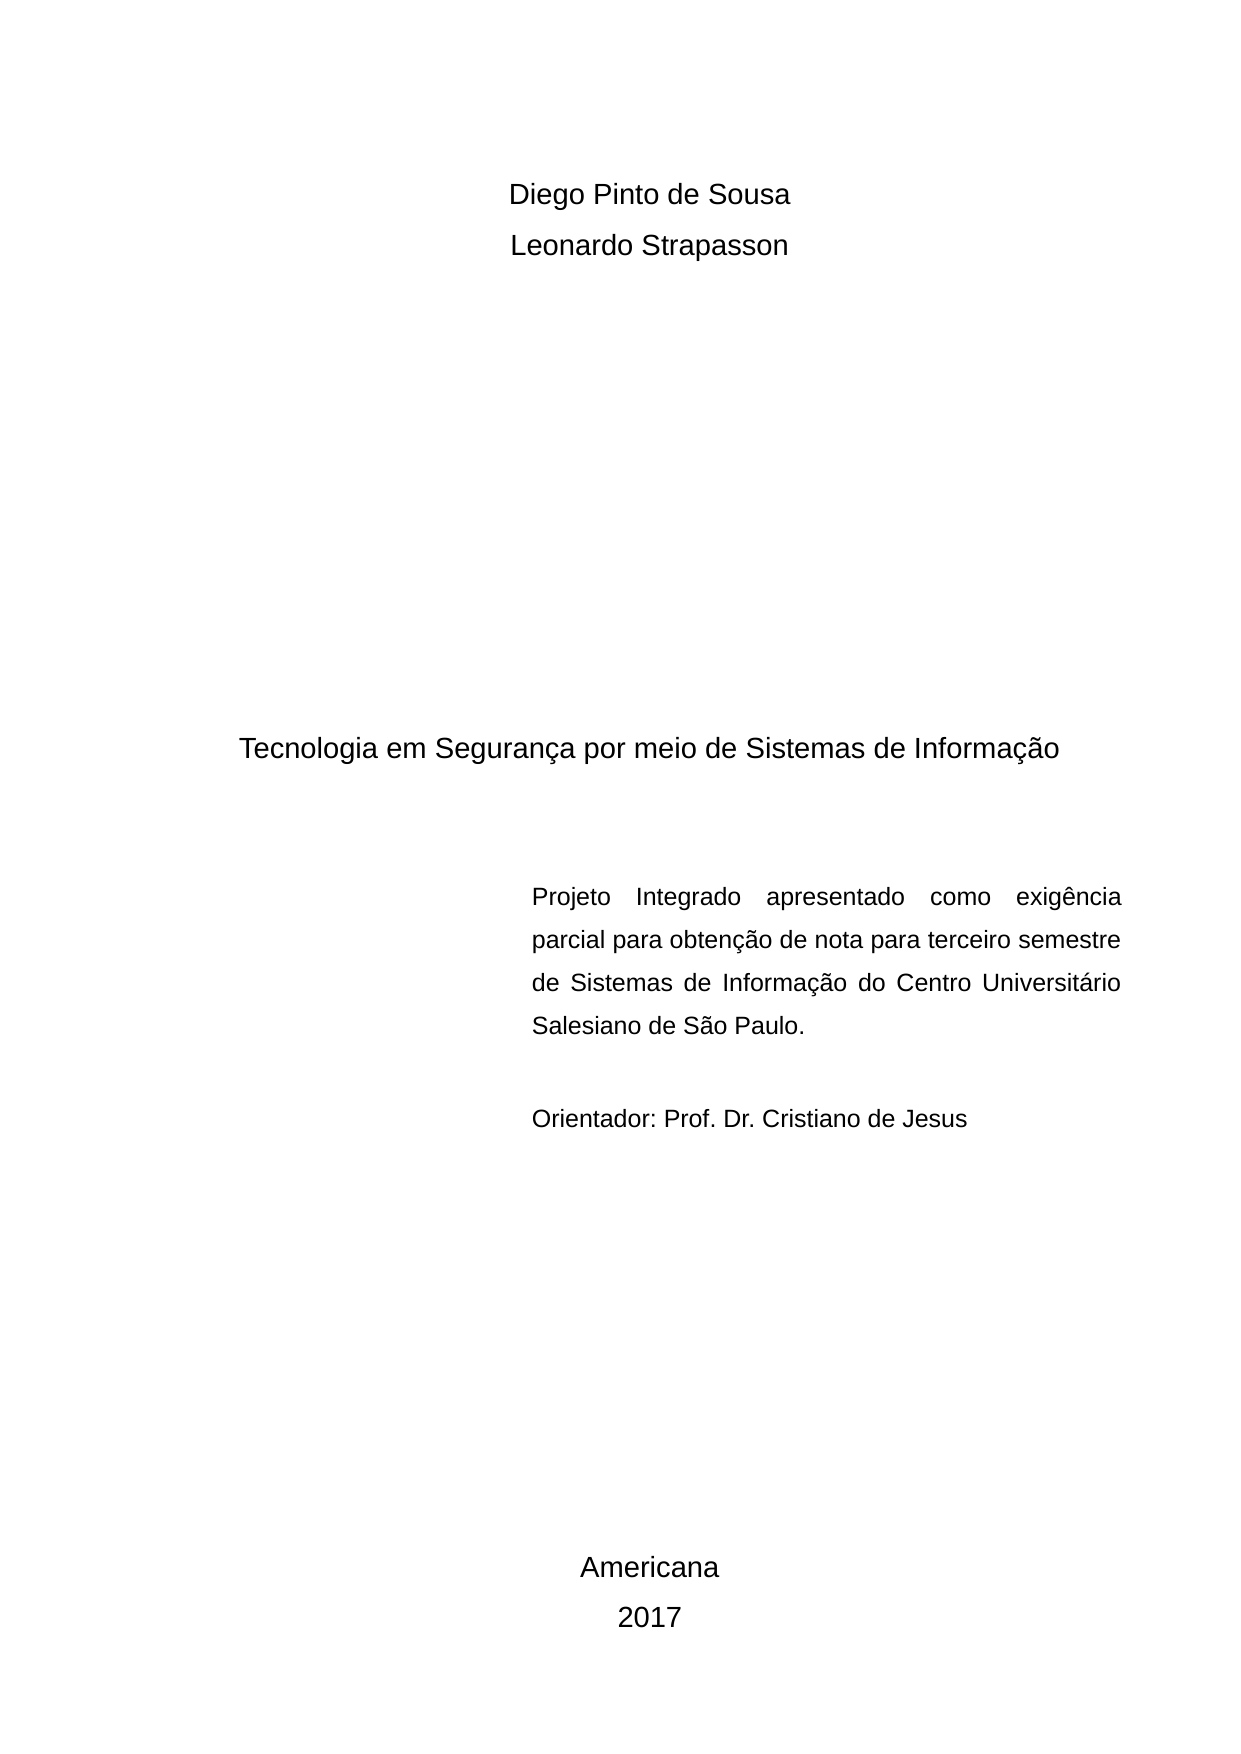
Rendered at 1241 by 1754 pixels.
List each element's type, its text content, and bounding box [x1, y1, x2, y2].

text Tecnologia em Segurança por meio de Sistemas de Informação [177, 731, 1122, 764]
text Projeto Integrado apresentado como exigência parcial para obtenção de nota para terceiro semestre de Sistemas de Informação do Centro Universitário Salesiano de São Paulo. [532, 882, 1122, 1040]
text Diego Pinto de Sousa [177, 177, 1122, 211]
text Leonardo Strapasson [177, 227, 1122, 261]
text Americana [177, 1550, 1122, 1583]
text Orientador: Prof. Dr. Cristiano de Jesus [532, 1104, 1122, 1133]
text 2017 [177, 1600, 1122, 1634]
